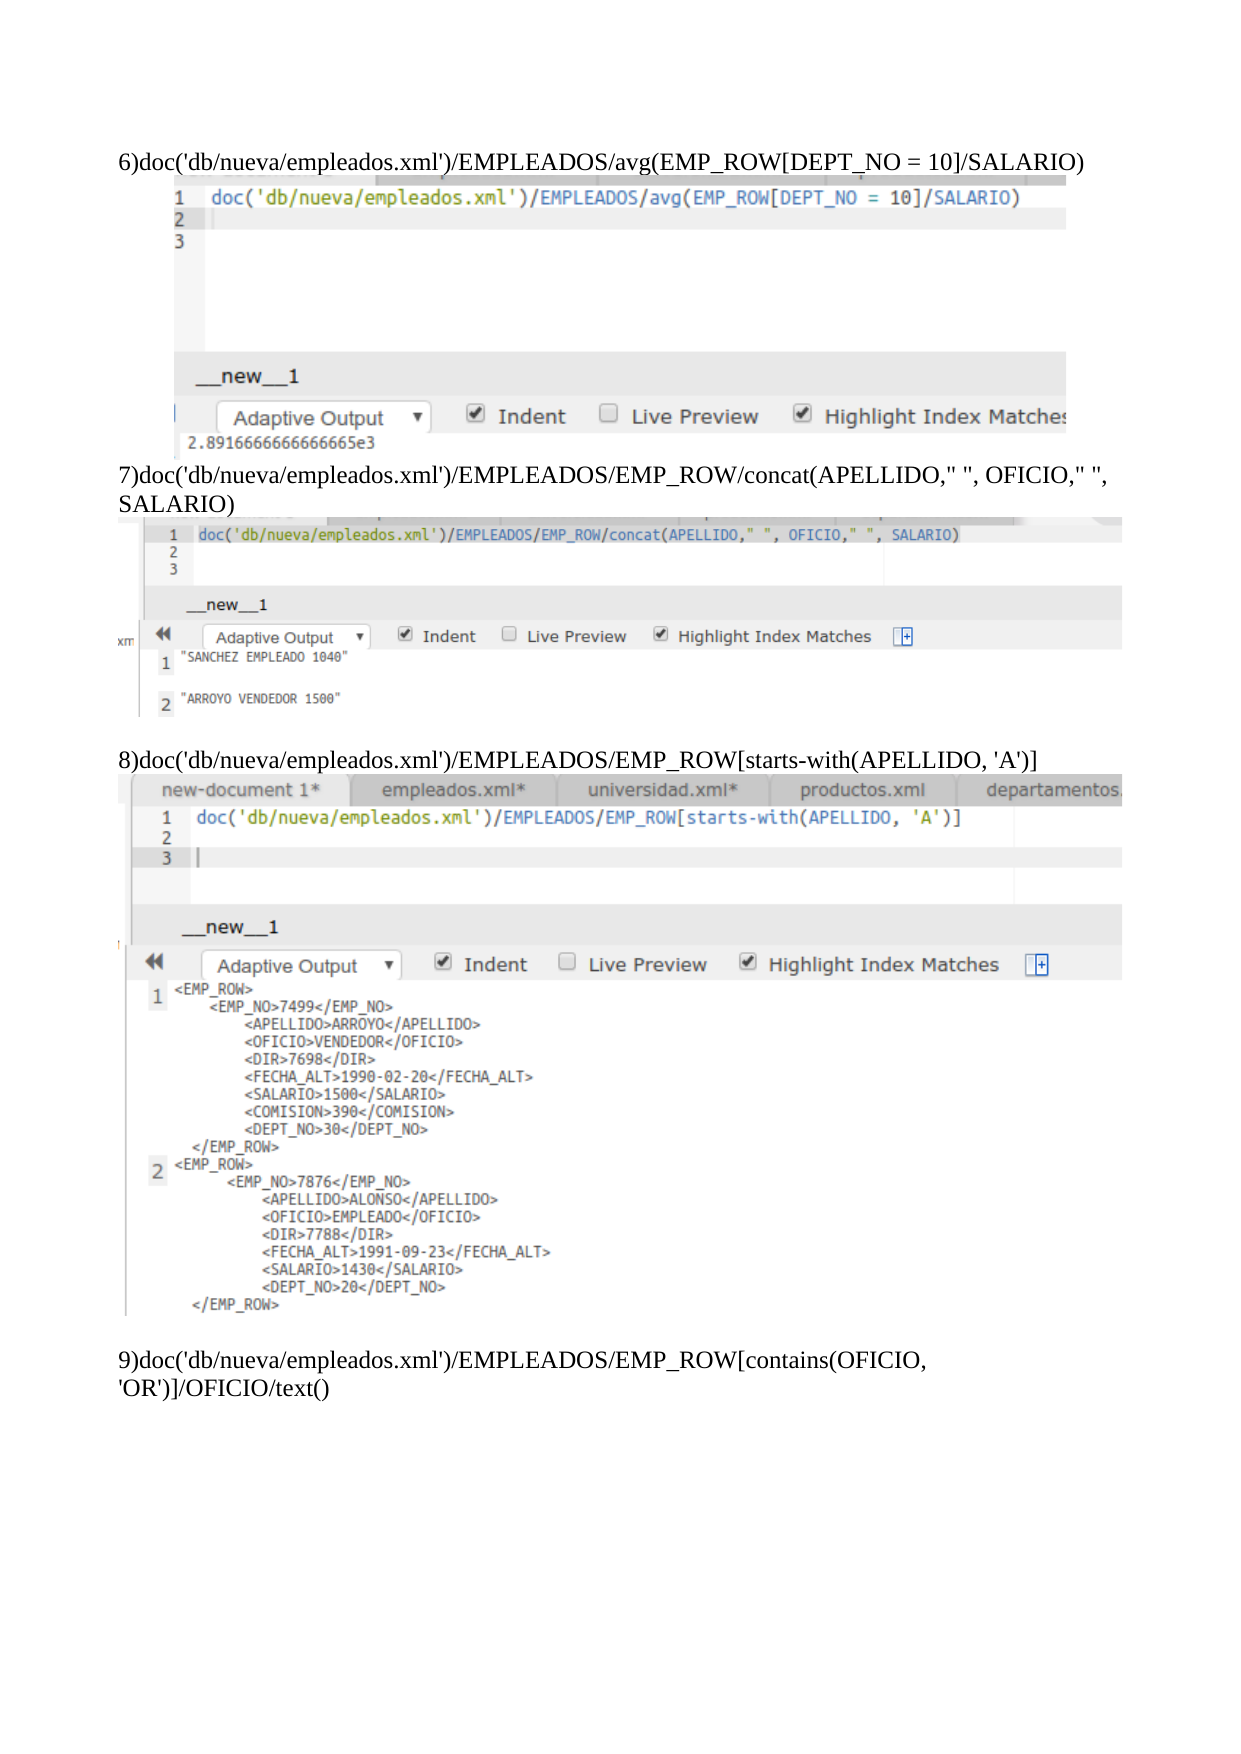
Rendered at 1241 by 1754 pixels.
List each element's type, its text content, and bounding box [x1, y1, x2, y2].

text 9)doc('db/nueva/empleados.xml')/EMPLEADOS/EMP_ROW[contains(OFICIO, 'OR')]/OFICIO/text() [118, 1345, 1122, 1402]
picture [174, 175, 1067, 460]
picture [118, 517, 1123, 717]
text 6)doc('db/nueva/empleados.xml')/EMPLEADOS/avg(EMP_ROW[DEPT_NO = 10]/SALARIO) [118, 147, 1122, 176]
text 7)doc('db/nueva/empleados.xml')/EMPLEADOS/EMP_ROW/concat(APELLIDO," ", OFICIO," ", SALARIO) [118, 176, 1122, 517]
text 8)doc('db/nueva/empleados.xml')/EMPLEADOS/EMP_ROW[starts-with(APELLIDO, 'A')] [118, 745, 1122, 774]
picture [118, 774, 1123, 1316]
